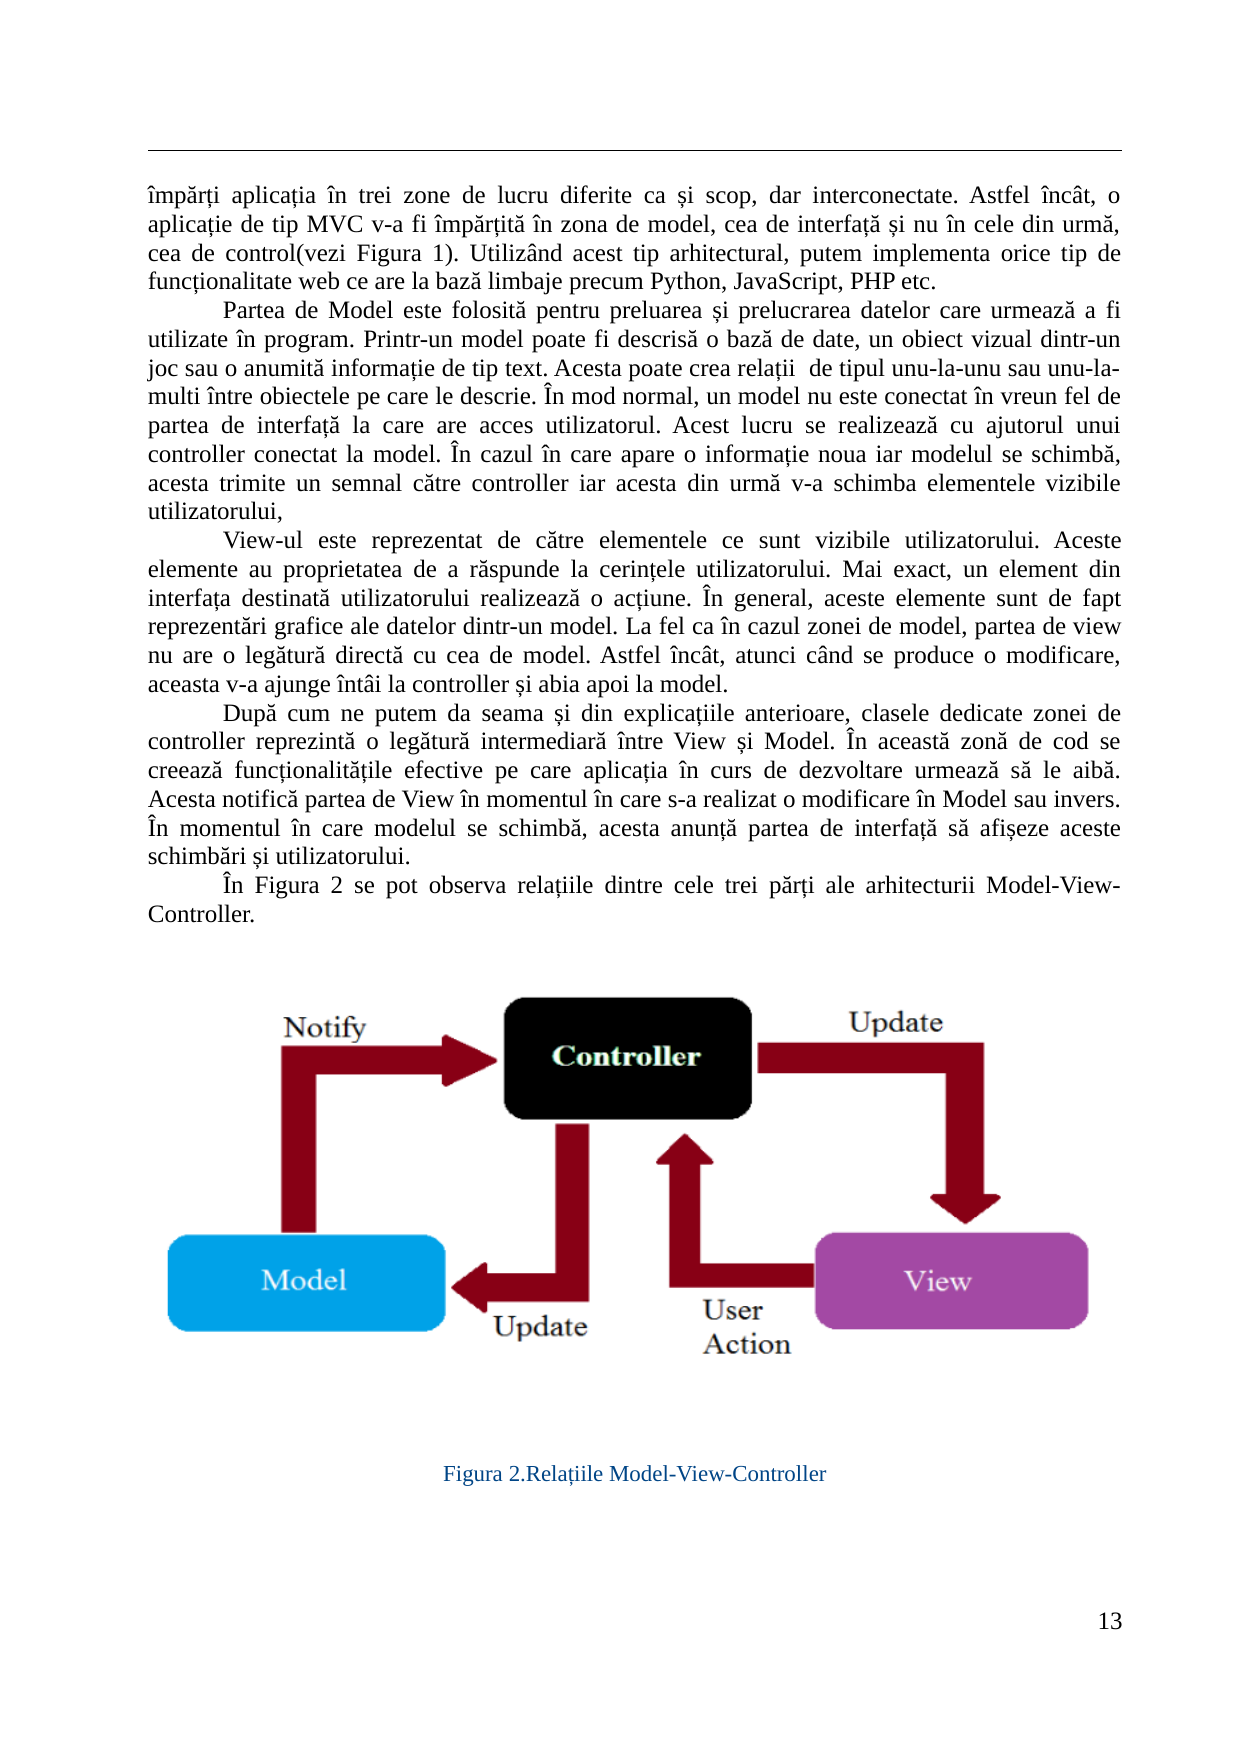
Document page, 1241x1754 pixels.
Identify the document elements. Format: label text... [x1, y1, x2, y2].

picture [156, 927, 1114, 1455]
text împărți aplicația în trei zone de lucru diferite ca și scop, dar interconectate. Astfel încât, o aplicație de tip MVC v-a fi împărțită în zona de model, cea de interfață și nu în cele din urmă, cea de control(vezi Figura 1). Utilizând acest tip arhitectural, putem implementa orice tip de funcționalitate web ce are la bază limbaje precum Python, JavaScript, PHP etc. [148, 180, 1122, 295]
text După cum ne putem da seama și din explicațiile anterioare, clasele dedicate zonei de controller reprezintă o legătură intermediară între View și Model. În această zonă de cod se creează funcționalitățile efective pe care aplicația în curs de dezvoltare urmează să le aibă. Acesta notifică partea de View în momentul în care s-a realizat o modificare în Model sau invers. În momentul în care modelul se schimbă, acesta anunță partea de interfață să afișeze aceste schimbări și utilizatorului. [148, 698, 1122, 870]
text Figura 2.Relațiile Model-View-Controller [157, 1455, 1113, 1486]
text View-ul este reprezentat de către elementele ce sunt vizibile utilizatorului. Aceste elemente au proprietatea de a răspunde la cerințele utilizatorului. Mai exact, un element din interfața destinată utilizatorului realizează o acțiune. În general, aceste elemente sunt de fapt reprezentări grafice ale datelor dintr-un model. La fel ca în cazul zonei de model, partea de view nu are o legătură directă cu cea de model. Astfel încât, atunci când se produce o modificare, aceasta v-a ajunge întâi la controller și abia apoi la model. [148, 525, 1122, 698]
text Partea de Model este folosită pentru preluarea și prelucrarea datelor care urmează a fi utilizate în program. Printr-un model poate fi descrisă o bază de date, un obiect vizual dintr-un joc sau o anumită informație de tip text. Acesta poate crea relații de tipul unu-la-unu sau unu-la-multi între obiectele pe care le descrie. În mod normal, un model nu este conectat în vreun fel de partea de interfață la care are acces utilizatorul. Acest lucru se realizează cu ajutorul unui controller conectat la model. În cazul în care apare o informație noua iar modelul se schimbă, acesta trimite un semnal către controller iar acesta din urmă v-a schimba elementele vizibile utilizatorului, [148, 295, 1122, 525]
text În Figura 2 se pot observa relațiile dintre cele trei părți ale arhitecturii Model-View-Controller. [148, 870, 1122, 928]
